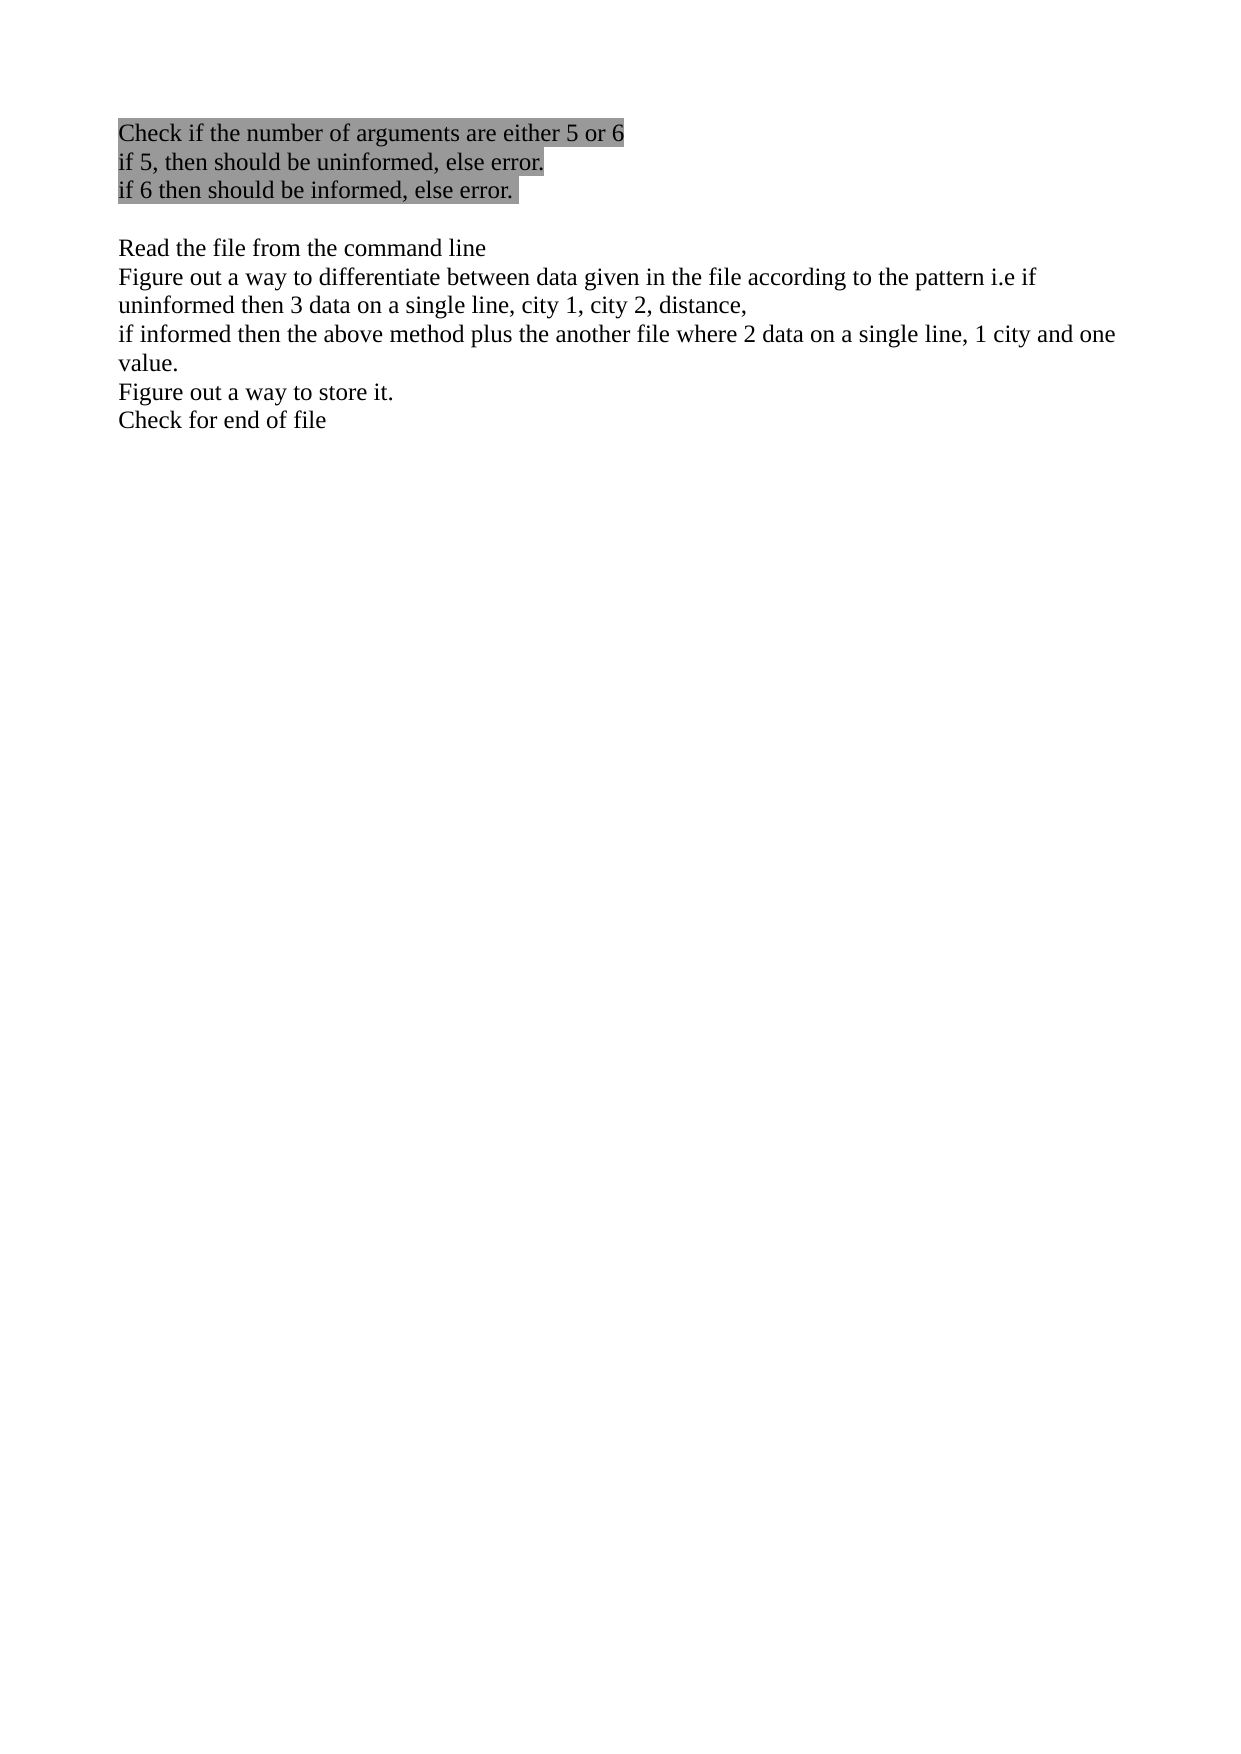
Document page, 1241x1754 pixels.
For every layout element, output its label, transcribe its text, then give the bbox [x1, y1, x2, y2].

text Figure out a way to differentiate between data given in the file according to the pattern i.e if uninformed then 3 data on a single line, city 1, city 2, distance, [118, 262, 1122, 319]
text Check if the number of arguments are either 5 or 6 if 5, then should be uninformed, else error. if 6 then should be informed, else error. [118, 118, 1122, 204]
text Read the file from the command line [118, 233, 1122, 262]
text Figure out a way to store it. [118, 377, 1122, 406]
text Check for end of file [118, 406, 1122, 434]
text if informed then the above method plus the another file where 2 data on a single line, 1 city and one value. [118, 319, 1122, 377]
